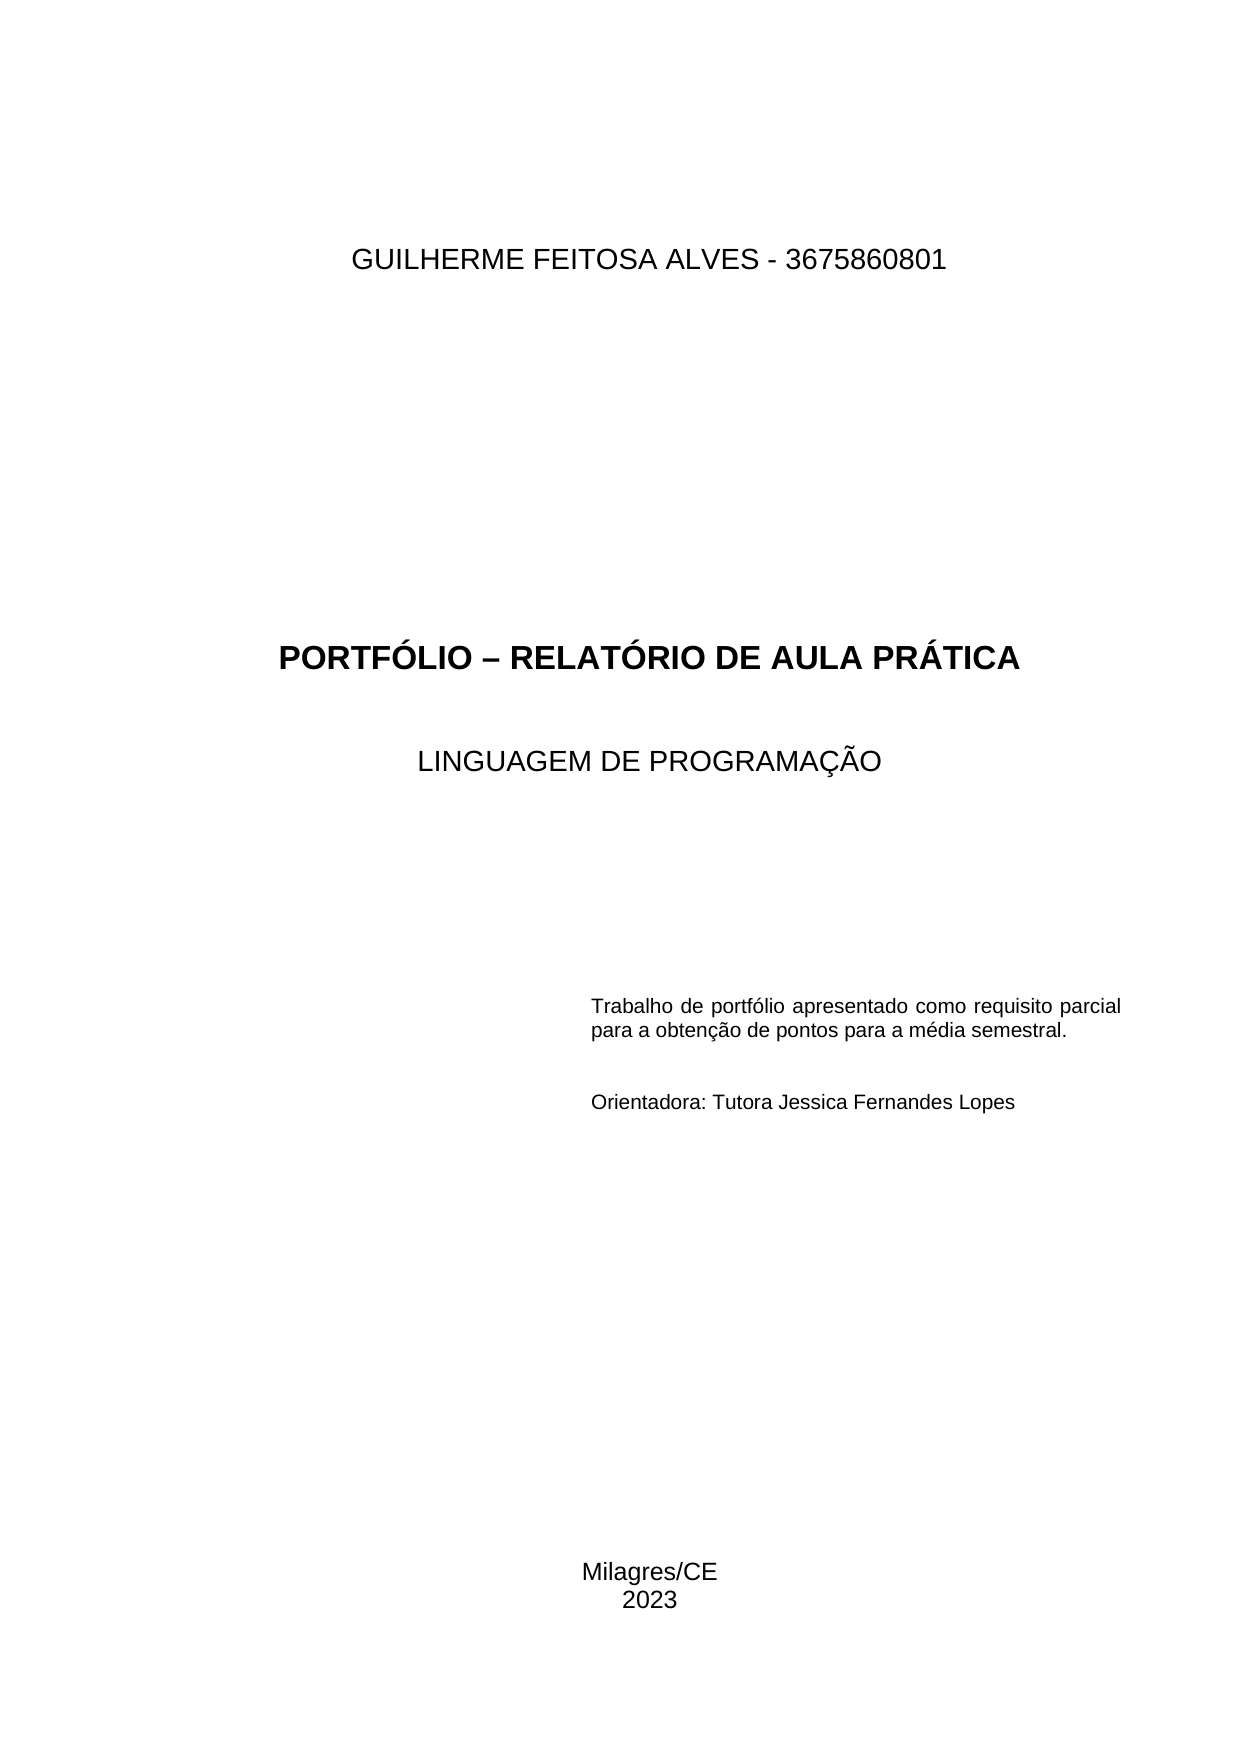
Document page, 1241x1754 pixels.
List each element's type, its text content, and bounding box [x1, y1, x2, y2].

text Trabalho de portfólio apresentado como requisito parcial para a obtenção de pontos para a média semestral. [591, 994, 1122, 1042]
text Milagres/CE [177, 1557, 1122, 1586]
text GUILHERME FEITOSA ALVES - 3675860801 [177, 177, 1122, 340]
text 2023 [177, 1586, 1122, 1614]
text LINGUAGEM DE PROGRAMAÇÃO [177, 743, 1122, 777]
text Orientadora: Tutora Jessica Fernandes Lopes [591, 1090, 1122, 1114]
text PortfÓlio – RELATÓRIO DE AULA PRÁTICA [177, 638, 1122, 676]
